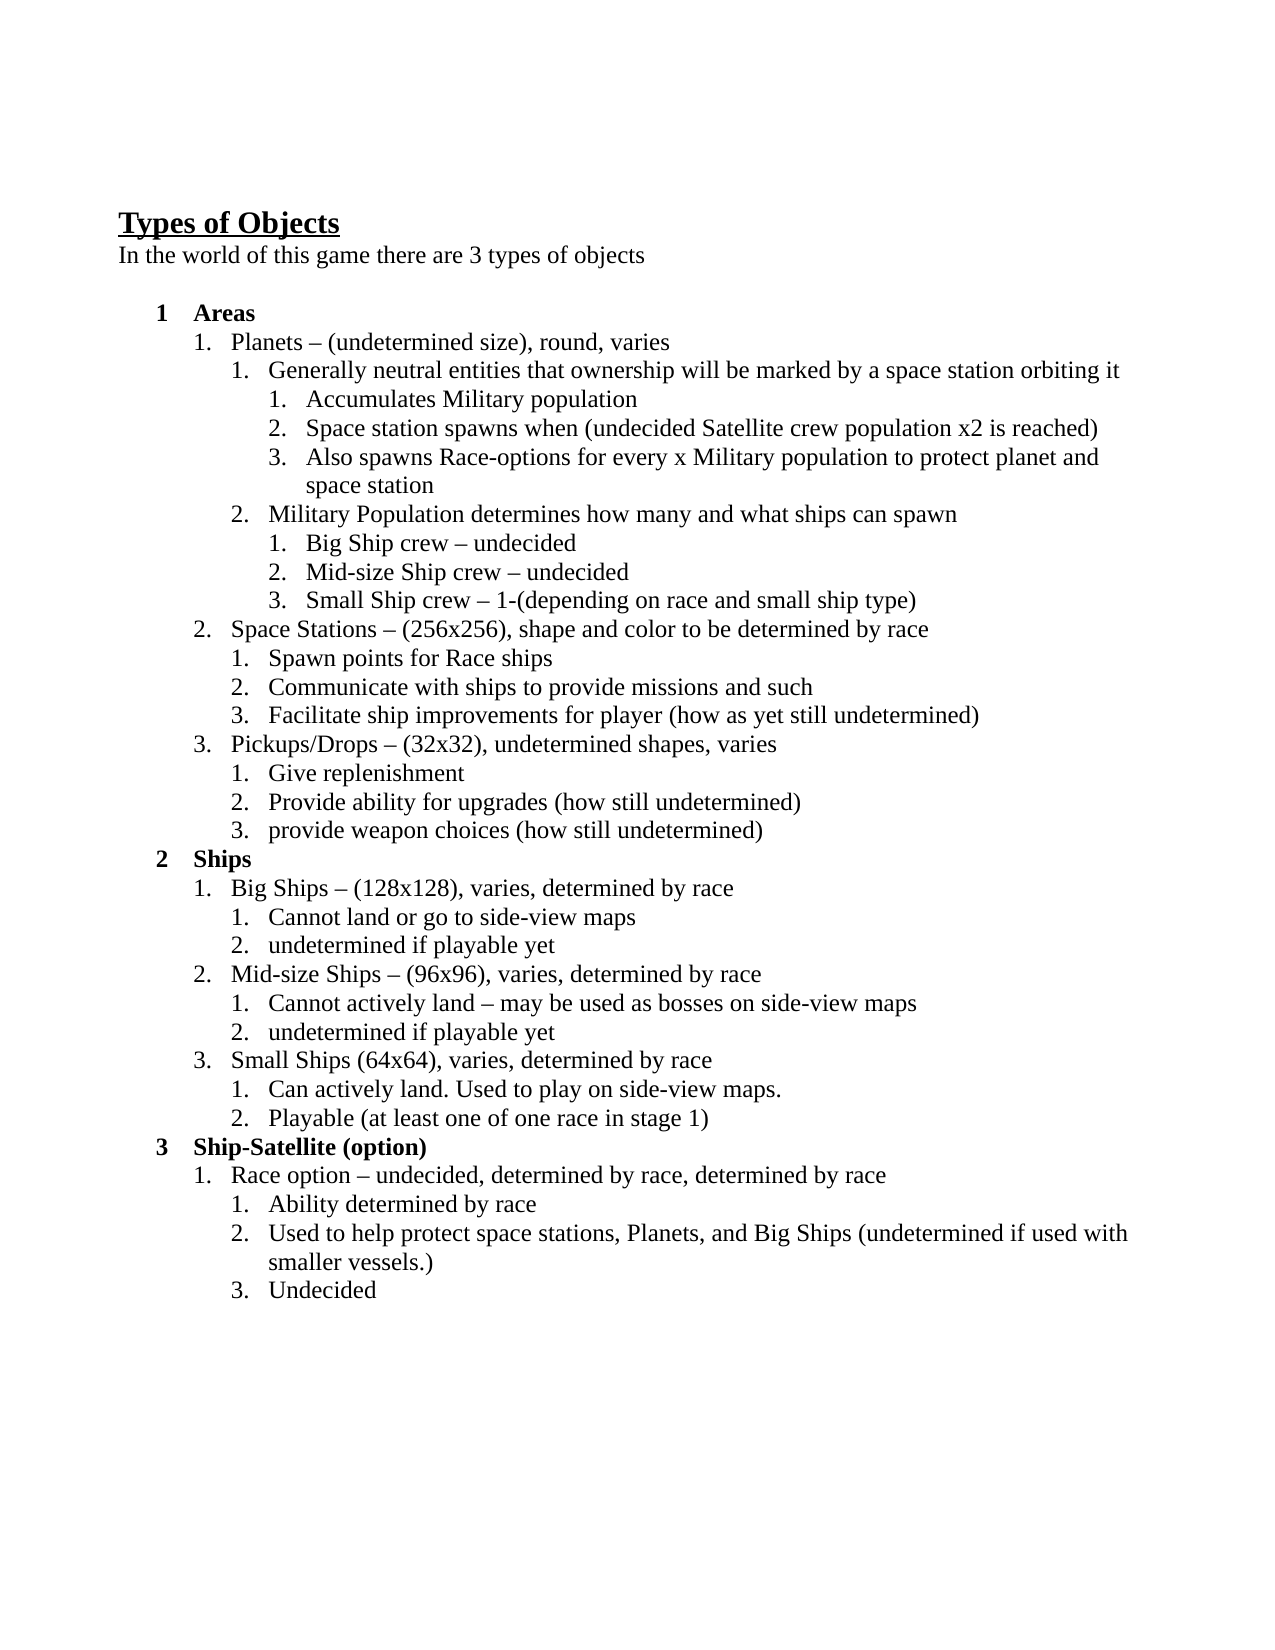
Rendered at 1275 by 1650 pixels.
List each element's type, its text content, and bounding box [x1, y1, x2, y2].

list Facilitate ship improvements for player (how as yet still undetermined) [231, 700, 1157, 729]
list provide weapon choices (how still undetermined) [231, 815, 1157, 844]
list Space station spawns when (undecided Satellite crew population x2 is reached) [268, 413, 1157, 442]
list Also spawns Race-options for every x Military population to protect planet and space station [268, 442, 1157, 499]
list Military Population determines how many and what ships can spawn [231, 499, 1157, 528]
list Can actively land. Used to play on side-view maps. [231, 1074, 1157, 1103]
list Ship-Satellite (option) [156, 1132, 1157, 1160]
list Areas [156, 298, 1157, 327]
list Communicate with ships to provide missions and such [231, 672, 1157, 700]
list Big Ships – (128x128), varies, determined by race [193, 873, 1157, 902]
list Cannot actively land – may be used as bosses on side-view maps [231, 988, 1157, 1017]
list Undecided [231, 1275, 1157, 1304]
list Provide ability for upgrades (how still undetermined) [231, 787, 1157, 815]
list Accumulates Military population [268, 384, 1157, 413]
list undetermined if playable yet [231, 930, 1157, 959]
list Used to help protect space stations, Planets, and Big Ships (undetermined if used with smaller vessels.) [231, 1218, 1157, 1275]
list Pickups/Drops – (32x32), undetermined shapes, varies [193, 729, 1157, 758]
list Mid-size Ships – (96x96), varies, determined by race [193, 959, 1157, 988]
list Ability determined by race [231, 1189, 1157, 1218]
list Big Ship crew – undecided [268, 528, 1157, 557]
list Ships [156, 844, 1157, 873]
list Spawn points for Race ships [231, 643, 1157, 672]
list Space Stations – (256x256), shape and color to be determined by race [193, 614, 1157, 643]
list Cannot land or go to side-view maps [231, 902, 1157, 930]
list Planets – (undetermined size), round, varies [193, 327, 1157, 355]
list Small Ship crew – 1-(depending on race and small ship type) [268, 585, 1157, 614]
list Playable (at least one of one race in stage 1) [231, 1103, 1157, 1132]
list Generally neutral entities that ownership will be marked by a space station orbiting it [231, 355, 1157, 384]
text Types of Objects [118, 204, 1157, 240]
list Mid-size Ship crew – undecided [268, 557, 1157, 585]
text In the world of this game there are 3 types of objects [118, 240, 1157, 269]
list Give replenishment [231, 758, 1157, 787]
list Race option – undecided, determined by race, determined by race [193, 1160, 1157, 1189]
list undetermined if playable yet [231, 1017, 1157, 1045]
list Small Ships (64x64), varies, determined by race [193, 1045, 1157, 1074]
